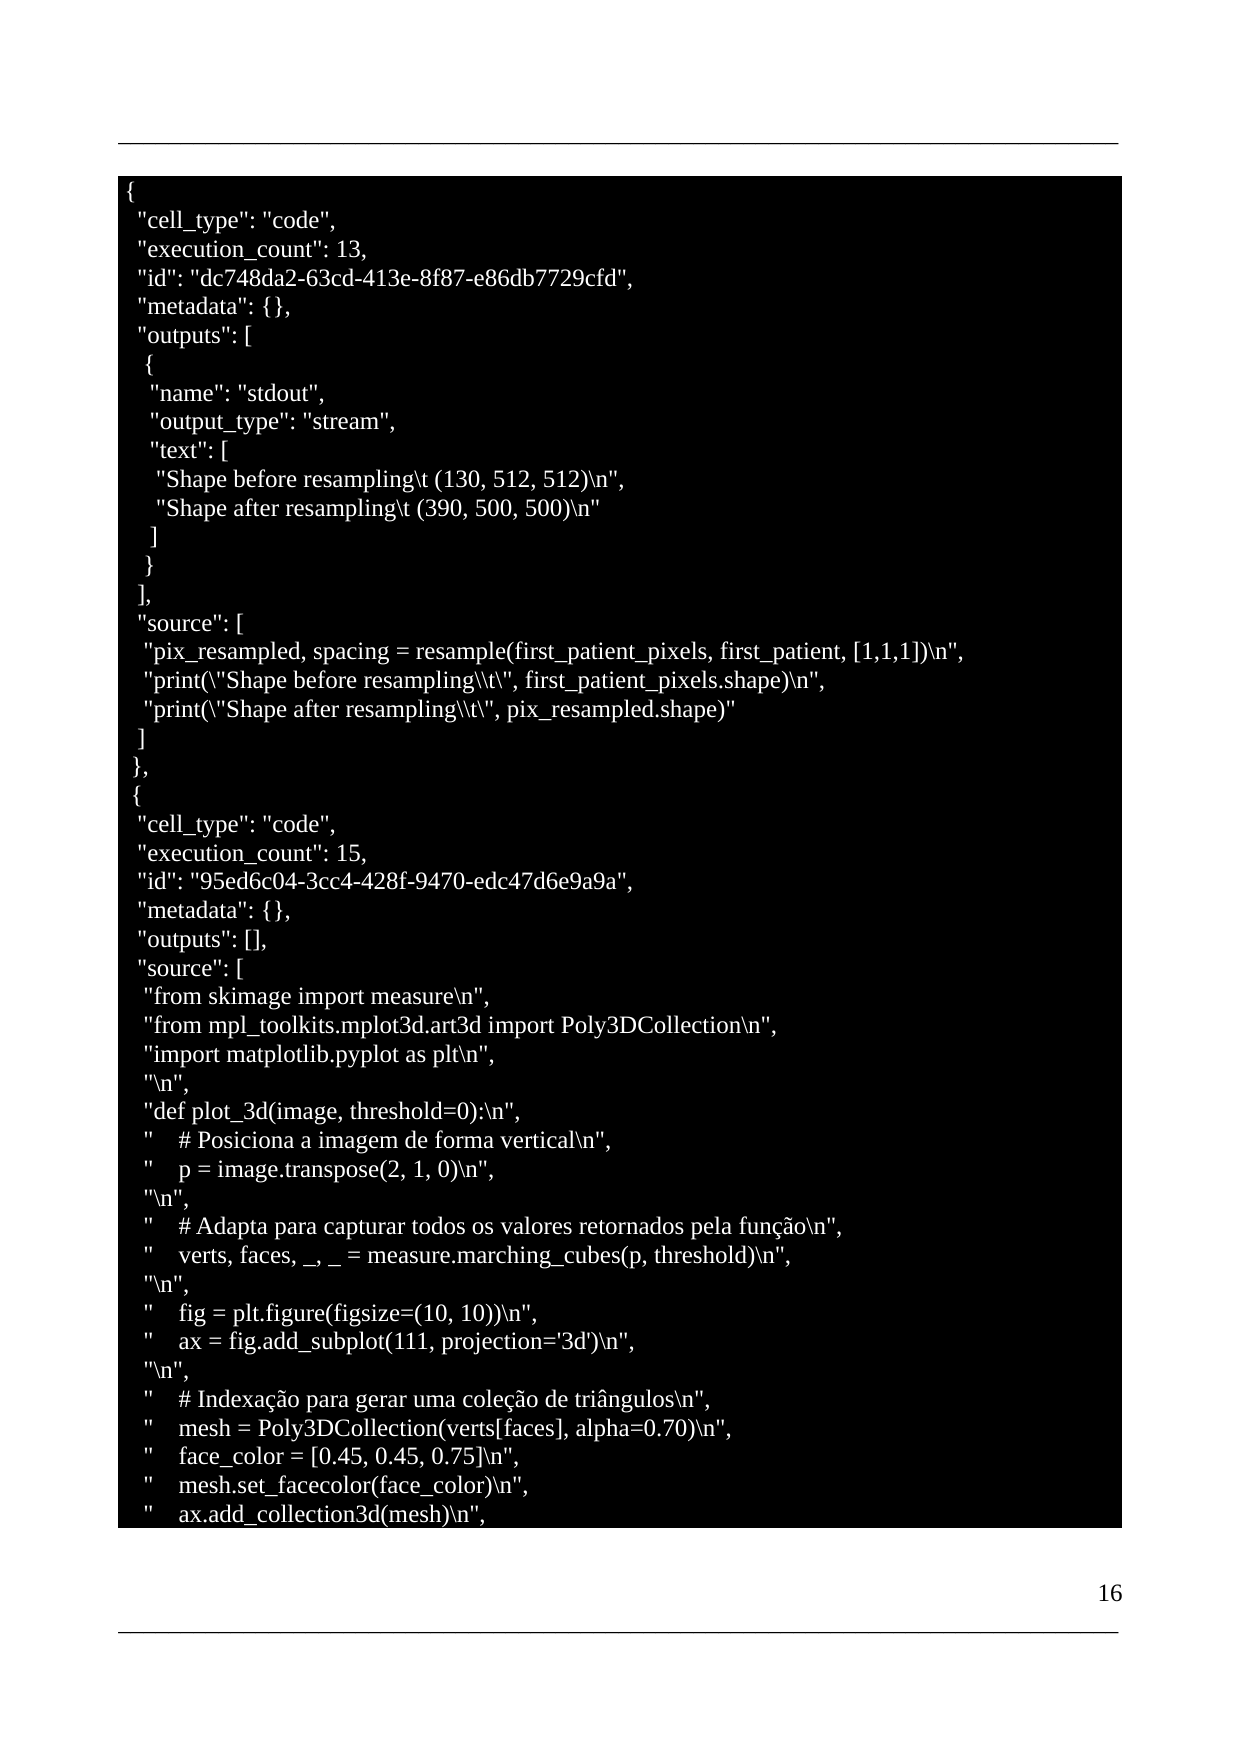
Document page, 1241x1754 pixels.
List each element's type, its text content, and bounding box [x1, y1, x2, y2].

table_header { "cell_type": "code", "execution_count": 13, "id": "dc748da2-63cd-413e-8f87-e86db7729cfd", "metadata": {}, "outputs": [ { "name": "stdout", "output_type": "stream", "text": [ "Shape before resampling\t (130, 512, 512)\n", "Shape after resampling\t (390, 500, 500)\n" ] } ], "source": [ "pix_resampled, spacing = resample(first_patient_pixels, first_patient, [1,1,1])\n", "print(\"Shape before resampling\\t\", first_patient_pixels.shape)\n", "print(\"Shape after resampling\\t\", pix_resampled.shape)" ] }, { "cell_type": "code", "execution_count": 15, "id": "95ed6c04-3cc4-428f-9470-edc47d6e9a9a", "metadata": {}, "outputs": [], "source": [ "from skimage import measure\n", "from mpl_toolkits.mplot3d.art3d import Poly3DCollection\n", "import matplotlib.pyplot as plt\n", "\n", "def plot_3d(image, threshold=0):\n", " # Posiciona a imagem de forma vertical\n", " p = image.transpose(2, 1, 0)\n", "\n", " # Adapta para capturar todos os valores retornados pela função\n", " verts, faces, _, _ = measure.marching_cubes(p, threshold)\n", "\n", " fig = plt.figure(figsize=(10, 10))\n", " ax = fig.add_subplot(111, projection='3d')\n", "\n", " # Indexação para gerar uma coleção de triângulos\n", " mesh = Poly3DCollection(verts[faces], alpha=0.70)\n", " face_color = [0.45, 0.45, 0.75]\n", " mesh.set_facecolor(face_color)\n", " ax.add_collection3d(mesh)\n", [118, 176, 1122, 1528]
